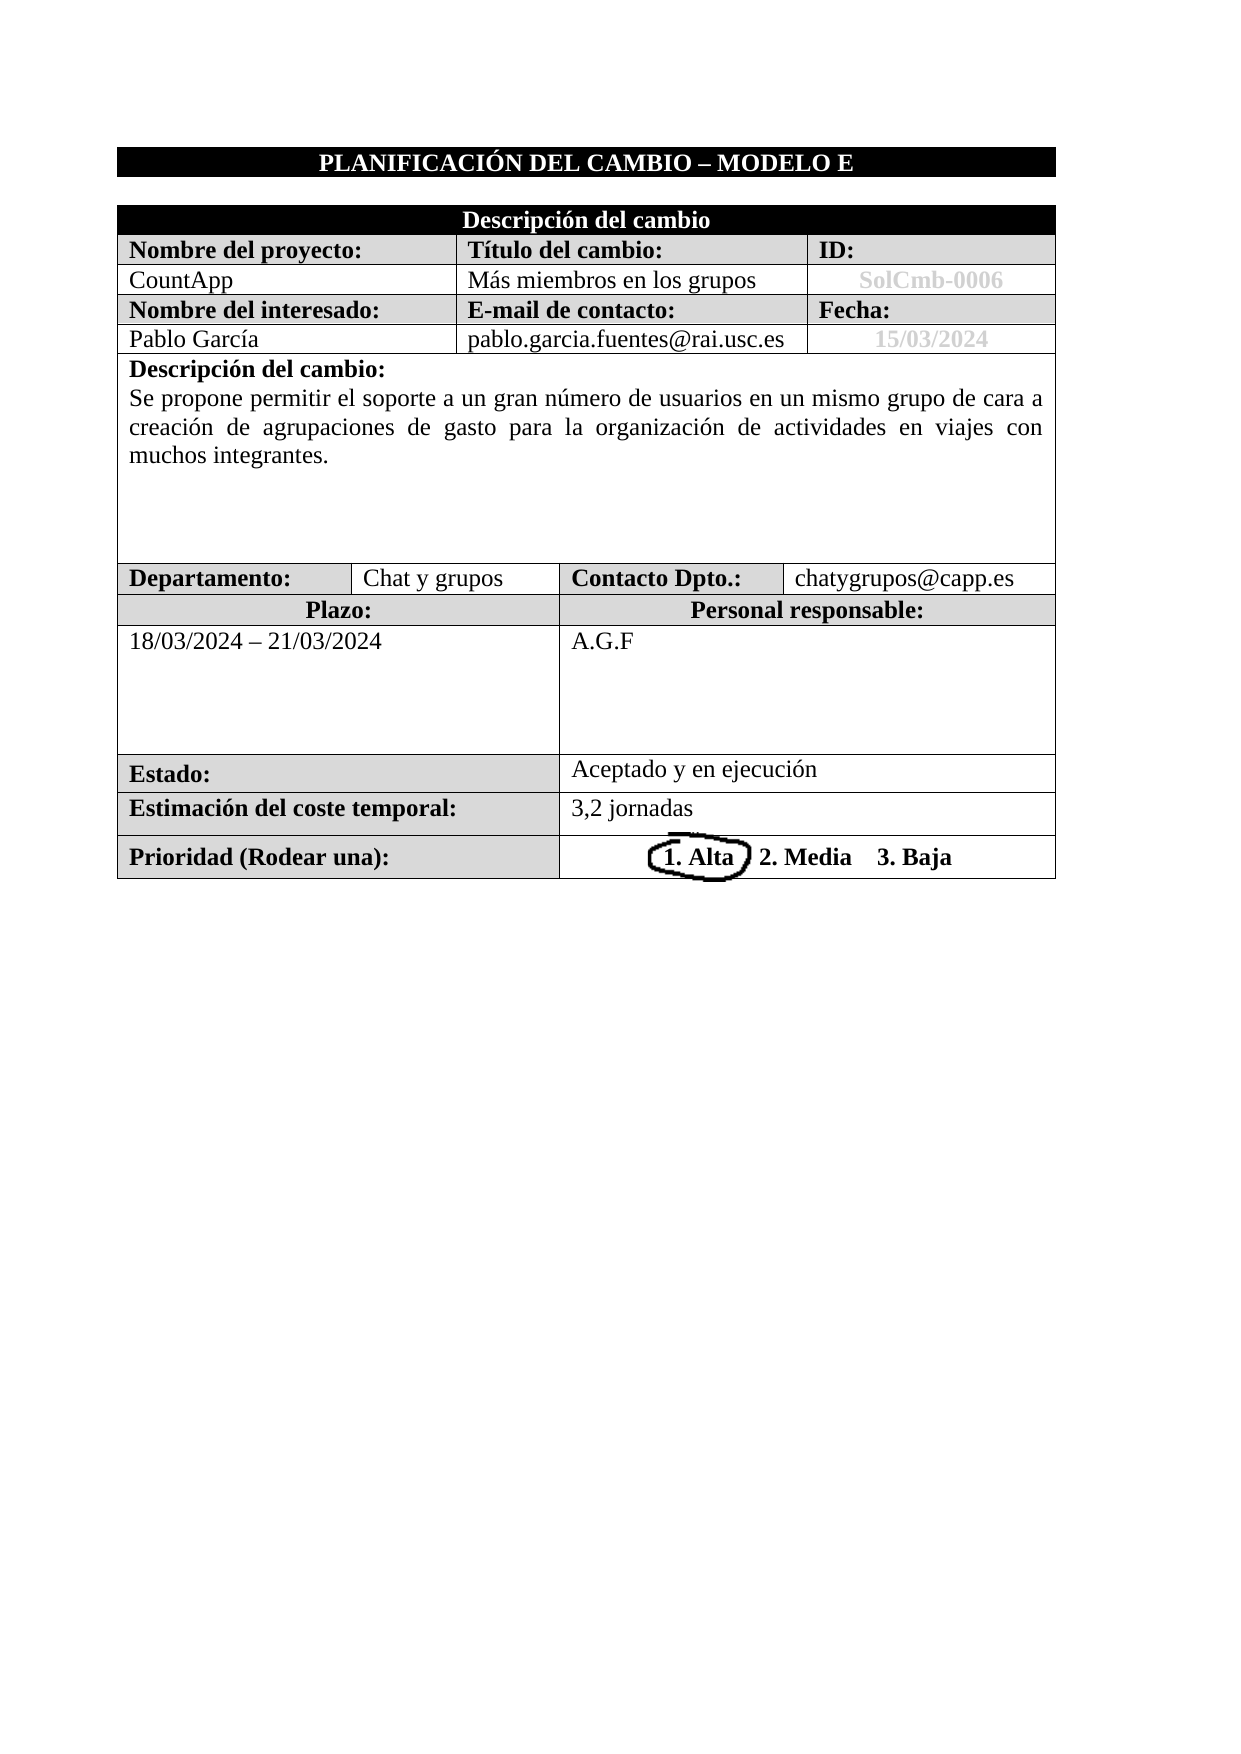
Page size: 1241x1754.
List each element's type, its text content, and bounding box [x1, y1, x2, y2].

table_cell Chat y grupos [352, 564, 559, 594]
table_cell Más miembros en los grupos [457, 265, 807, 294]
table_cell chatygrupos@capp.es [784, 564, 1055, 594]
table_cell ID: [808, 235, 1055, 264]
table_cell E-mail de contacto: [457, 295, 807, 323]
table_cell Descripción del cambio: Se propone permitir el soporte a un gran número de usuarios en un mismo grupo de cara a creación de agrupaciones de gasto para la organización de actividades en viajes con muchos integrantes. [118, 354, 1055, 562]
table_cell 1. Alta 2. Media 3. Baja [560, 836, 746, 878]
table_cell Pablo García [118, 325, 456, 353]
table_cell Departamento: [118, 564, 351, 594]
table_cell Título del cambio: [457, 235, 807, 264]
table_cell Estimación del coste temporal: [118, 793, 559, 835]
table_cell Estado: [118, 755, 559, 792]
table_cell Personal responsable: [560, 595, 1055, 625]
table_cell Nombre del interesado: [118, 295, 456, 323]
table_cell 3,2 jornadas [560, 793, 1055, 835]
table_cell 15/03/2024 [808, 325, 1055, 353]
table_cell SolCmb-0006 [808, 265, 1055, 294]
table_cell Prioridad (Rodear una): [118, 836, 559, 878]
table_cell Aceptado y en ejecución [560, 755, 1055, 792]
table_cell 18/03/2024 – 21/03/2024 [118, 626, 559, 753]
table_cell pablo.garcia.fuentes@rai.usc.es [457, 325, 807, 353]
table_cell Fecha: [808, 295, 1055, 323]
table_cell 1. Alta 2. Media 3. Baja [720, 836, 1055, 878]
table_cell CountApp [118, 265, 456, 294]
table_cell Contacto Dpto.: [560, 564, 783, 594]
table_cell Plazo: [118, 595, 559, 625]
table_header PLANIFICACIÓN DEL CAMBIO – MODELO E [118, 148, 1055, 177]
table_cell [118, 177, 1055, 205]
table_cell A.G.F [560, 626, 1055, 753]
table_cell Descripción del cambio [118, 205, 1055, 234]
table_cell Nombre del proyecto: [118, 235, 456, 264]
